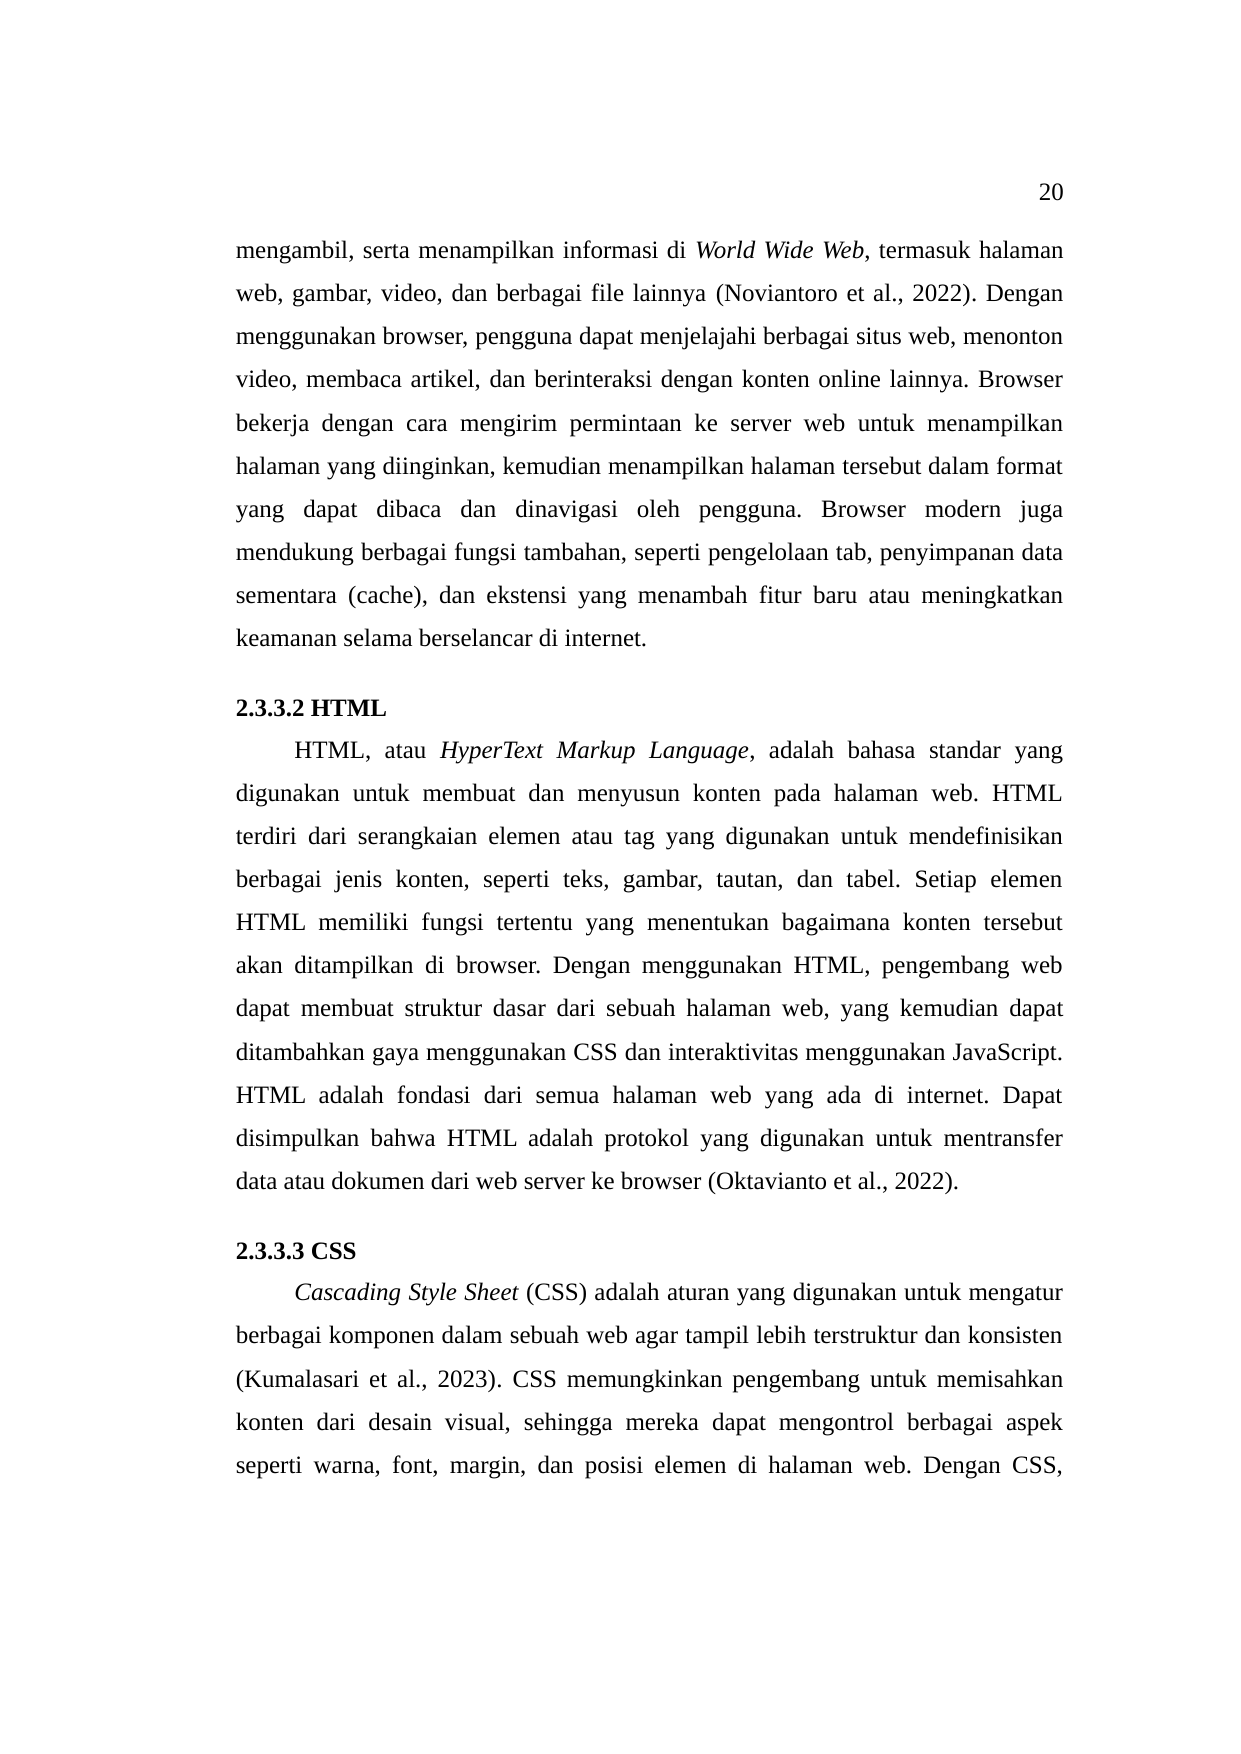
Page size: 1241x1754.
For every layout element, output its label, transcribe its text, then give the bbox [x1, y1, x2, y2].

text Cascading Style Sheet (CSS) adalah aturan yang digunakan untuk mengatur berbagai komponen dalam sebuah web agar tampil lebih terstruktur dan konsisten (Kumalasari et al., 2023). CSS memungkinkan pengembang untuk memisahkan konten dari desain visual, sehingga mereka dapat mengontrol berbagai aspek seperti warna, font, margin, dan posisi elemen di halaman web. Dengan CSS, [236, 1277, 1063, 1479]
text mengambil, serta menampilkan informasi di World Wide Web, termasuk halaman web, gambar, video, dan berbagai file lainnya (Noviantoro et al., 2022). Dengan menggunakan browser, pengguna dapat menjelajahi berbagai situs web, menonton video, membaca artikel, dan berinteraksi dengan konten online lainnya. Browser bekerja dengan cara mengirim permintaan ke server web untuk menampilkan halaman yang diinginkan, kemudian menampilkan halaman tersebut dalam format yang dapat dibaca dan dinavigasi oleh pengguna. Browser modern juga mendukung berbagai fungsi tambahan, seperti pengelolaan tab, penyimpanan data sementara (cache), dan ekstensi yang menambah fitur baru atau meningkatkan keamanan selama berselancar di internet. [236, 235, 1063, 652]
text HTML, atau HyperText Markup Language, adalah bahasa standar yang digunakan untuk membuat dan menyusun konten pada halaman web. HTML terdiri dari serangkaian elemen atau tag yang digunakan untuk mendefinisikan berbagai jenis konten, seperti teks, gambar, tautan, dan tabel. Setiap elemen HTML memiliki fungsi tertentu yang menentukan bagaimana konten tersebut akan ditampilkan di browser. Dengan menggunakan HTML, pengembang web dapat membuat struktur dasar dari sebuah halaman web, yang kemudian dapat ditambahkan gaya menggunakan CSS dan interaktivitas menggunakan JavaScript. HTML adalah fondasi dari semua halaman web yang ada di internet. Dapat disimpulkan bahwa HTML adalah protokol yang digunakan untuk mentransfer data atau dokumen dari web server ke browser (Oktavianto et al., 2022). [236, 735, 1063, 1195]
subtitle CSS [236, 1236, 1063, 1265]
subtitle HTML [236, 693, 1063, 722]
